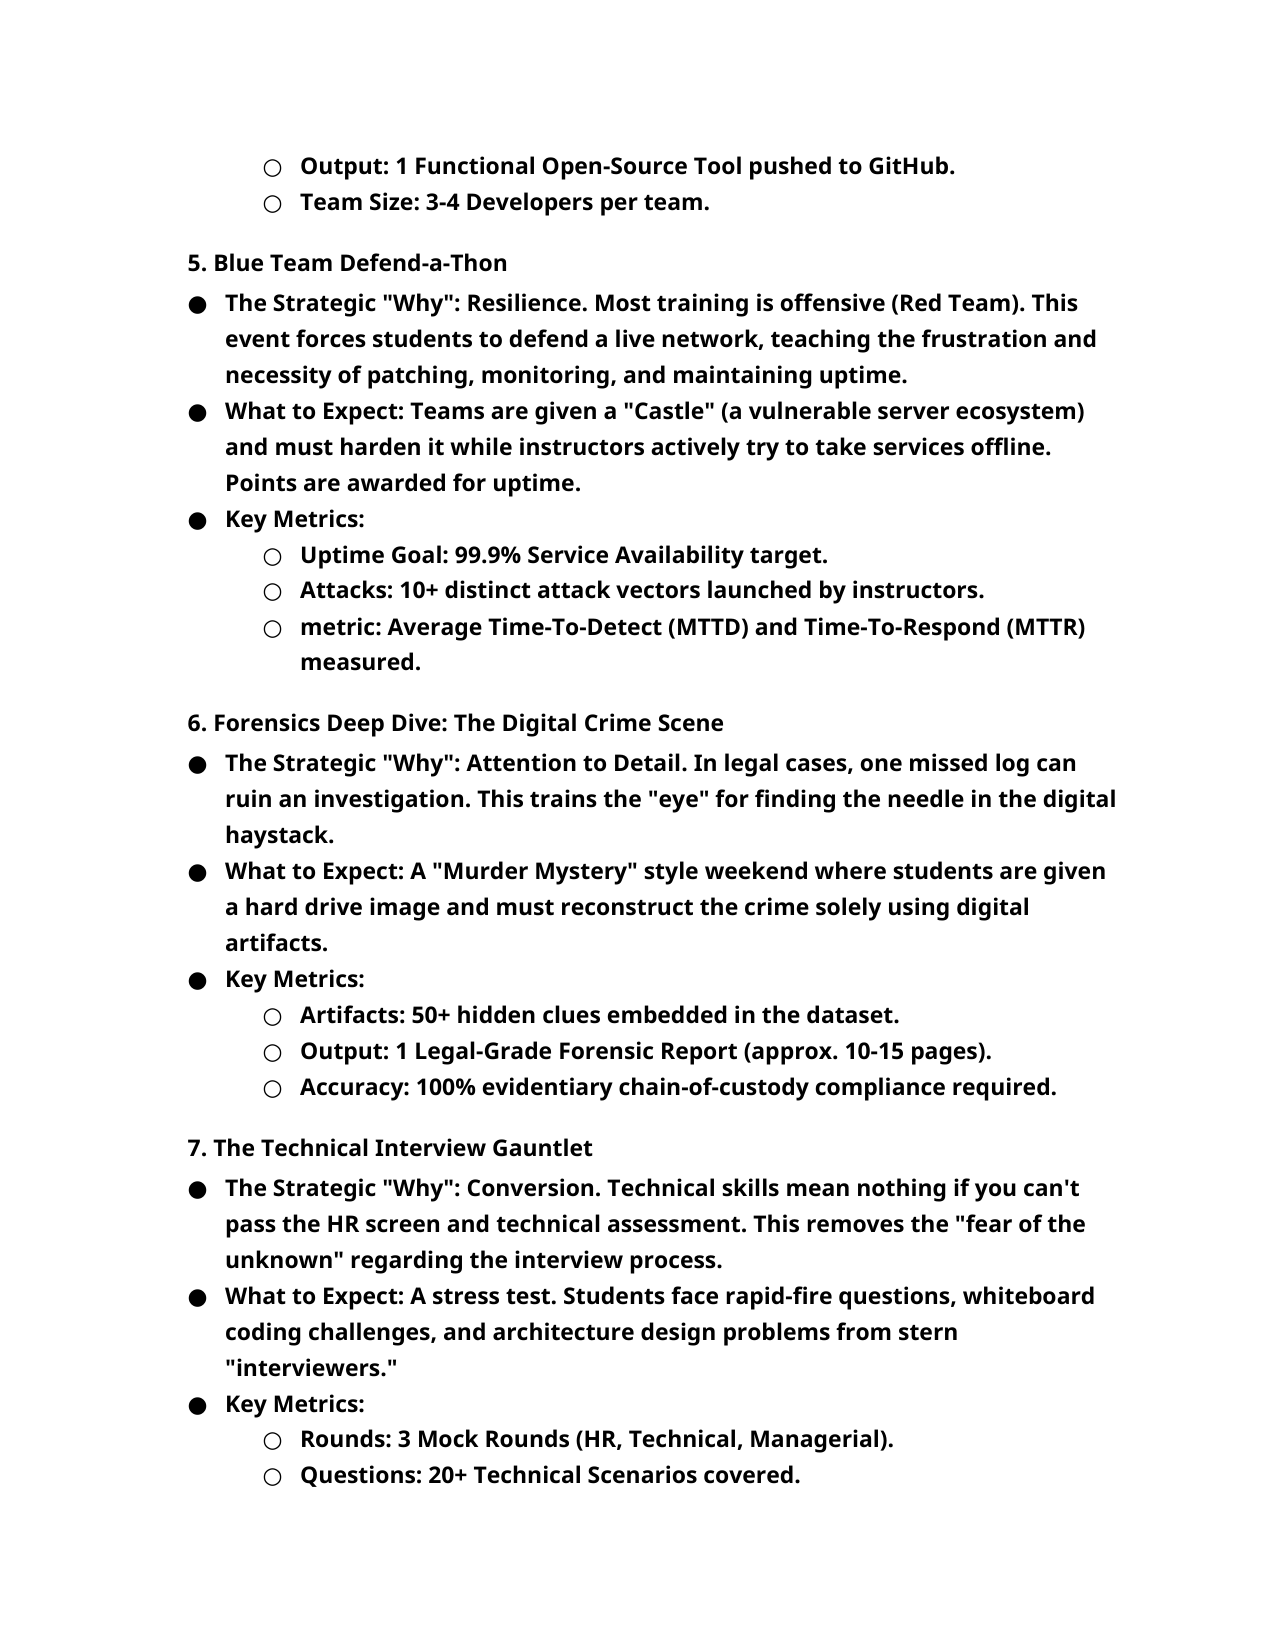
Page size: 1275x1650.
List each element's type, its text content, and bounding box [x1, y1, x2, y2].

list metric: Average Time-To-Detect (MTTD) and Time-To-Respond (MTTR) measured. [262, 610, 1125, 678]
subtitle 5. Blue Team Defend-a-Thon [187, 247, 1125, 278]
list Uptime Goal: 99.9% Service Availability target. [262, 538, 1125, 570]
list What to Expect: A "Murder Mystery" style weekend where students are given a hard drive image and must reconstruct the crime solely using digital artifacts. [187, 855, 1125, 958]
list Key Metrics: [187, 503, 1125, 534]
list Artifacts: 50+ hidden clues embedded in the dataset. [262, 999, 1125, 1030]
list What to Expect: Teams are given a "Castle" (a vulnerable server ecosystem) and must harden it while instructors actively try to take services offline. Points are awarded for uptime. [187, 395, 1125, 498]
list What to Expect: A stress test. Students face rapid-fire questions, whiteboard coding challenges, and architecture design problems from stern "interviewers." [187, 1280, 1125, 1383]
list Team Size: 3-4 Developers per team. [262, 186, 1125, 217]
list Output: 1 Functional Open-Source Tool pushed to GitHub. [262, 150, 1125, 181]
list Key Metrics: [187, 1387, 1125, 1419]
subtitle 6. Forensics Deep Dive: The Digital Crime Scene [187, 707, 1125, 738]
list Questions: 20+ Technical Scenarios covered. [262, 1459, 1125, 1491]
list Key Metrics: [187, 963, 1125, 994]
list The Strategic "Why": Attention to Detail. In legal cases, one missed log can ruin an investigation. This trains the "eye" for finding the needle in the digital haystack. [187, 747, 1125, 851]
subtitle 7. The Technical Interview Gauntlet [187, 1132, 1125, 1163]
list Rounds: 3 Mock Rounds (HR, Technical, Managerial). [262, 1423, 1125, 1455]
list Attacks: 10+ distinct attack vectors launched by instructors. [262, 574, 1125, 606]
list The Strategic "Why": Resilience. Most training is offensive (Red Team). This event forces students to defend a live network, teaching the frustration and necessity of patching, monitoring, and maintaining uptime. [187, 287, 1125, 390]
list The Strategic "Why": Conversion. Technical skills mean nothing if you can't pass the HR screen and technical assessment. This removes the "fear of the unknown" regarding the interview process. [187, 1172, 1125, 1275]
list Output: 1 Legal-Grade Forensic Report (approx. 10-15 pages). [262, 1035, 1125, 1066]
list Accuracy: 100% evidentiary chain-of-custody compliance required. [262, 1071, 1125, 1102]
